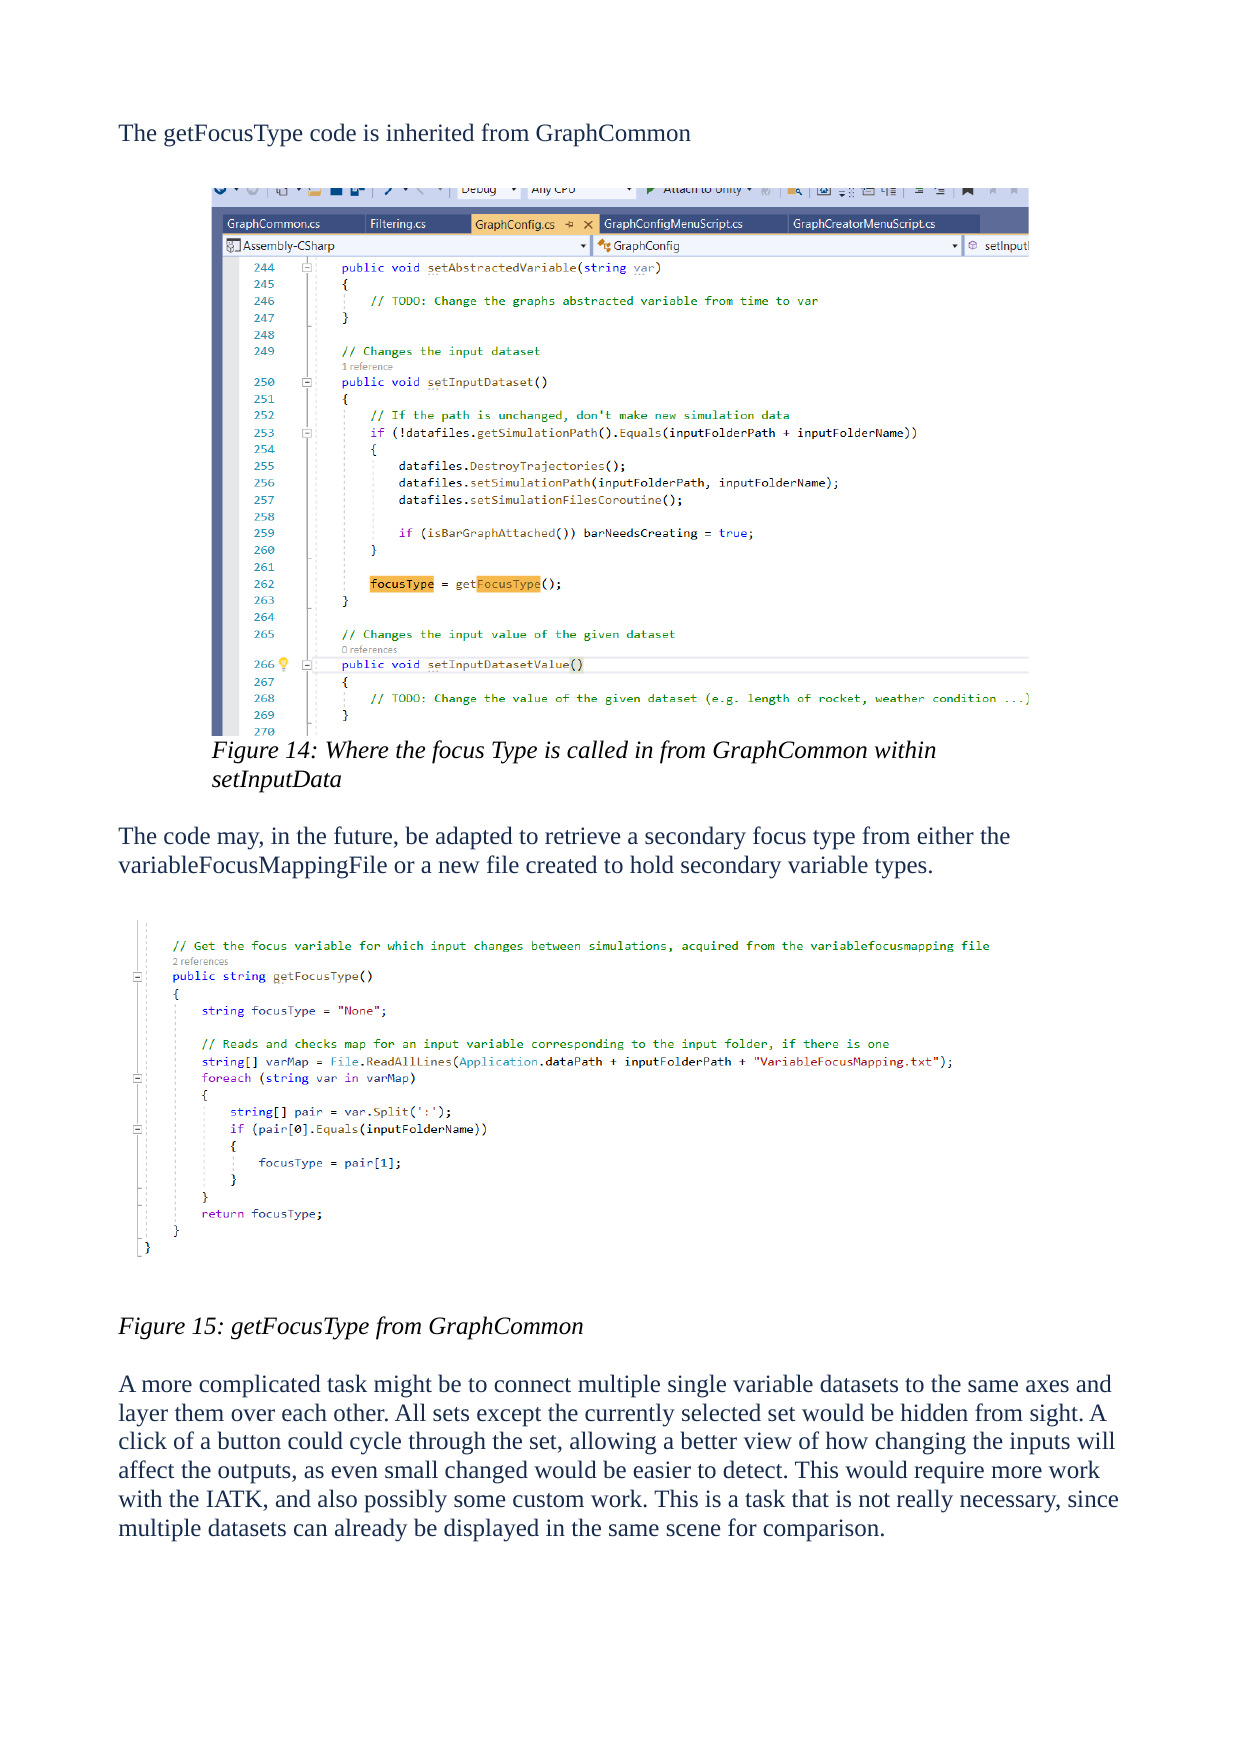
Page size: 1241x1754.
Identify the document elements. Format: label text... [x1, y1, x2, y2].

text Figure 14: Where the focus Type is called in from GraphCommon within setInputData [212, 736, 1029, 793]
text Figure 15: getFocusType from GraphCommon [118, 1312, 1122, 1340]
text . [118, 176, 1122, 821]
text The getFocusType code is inherited from GraphCommon [118, 118, 1122, 147]
picture [118, 920, 1123, 1312]
picture [211, 188, 1029, 736]
text A more complicated task might be to connect multiple single variable datasets to the same axes and layer them over each other. All sets except the currently selected set would be hidden from sight. A click of a button could cycle through the set, allowing a better view of how changing the inputs will affect the outputs, as even small changed would be easier to detect. This would require more work with the IATK, and also possibly some custom work. This is a task that is not really necessary, since multiple datasets can already be displayed in the same scene for comparison. [118, 1369, 1122, 1541]
text The code may, in the future, be adapted to retrieve a secondary focus type from either the variableFocusMappingFile or a new file created to hold secondary variable types. [118, 821, 1122, 879]
